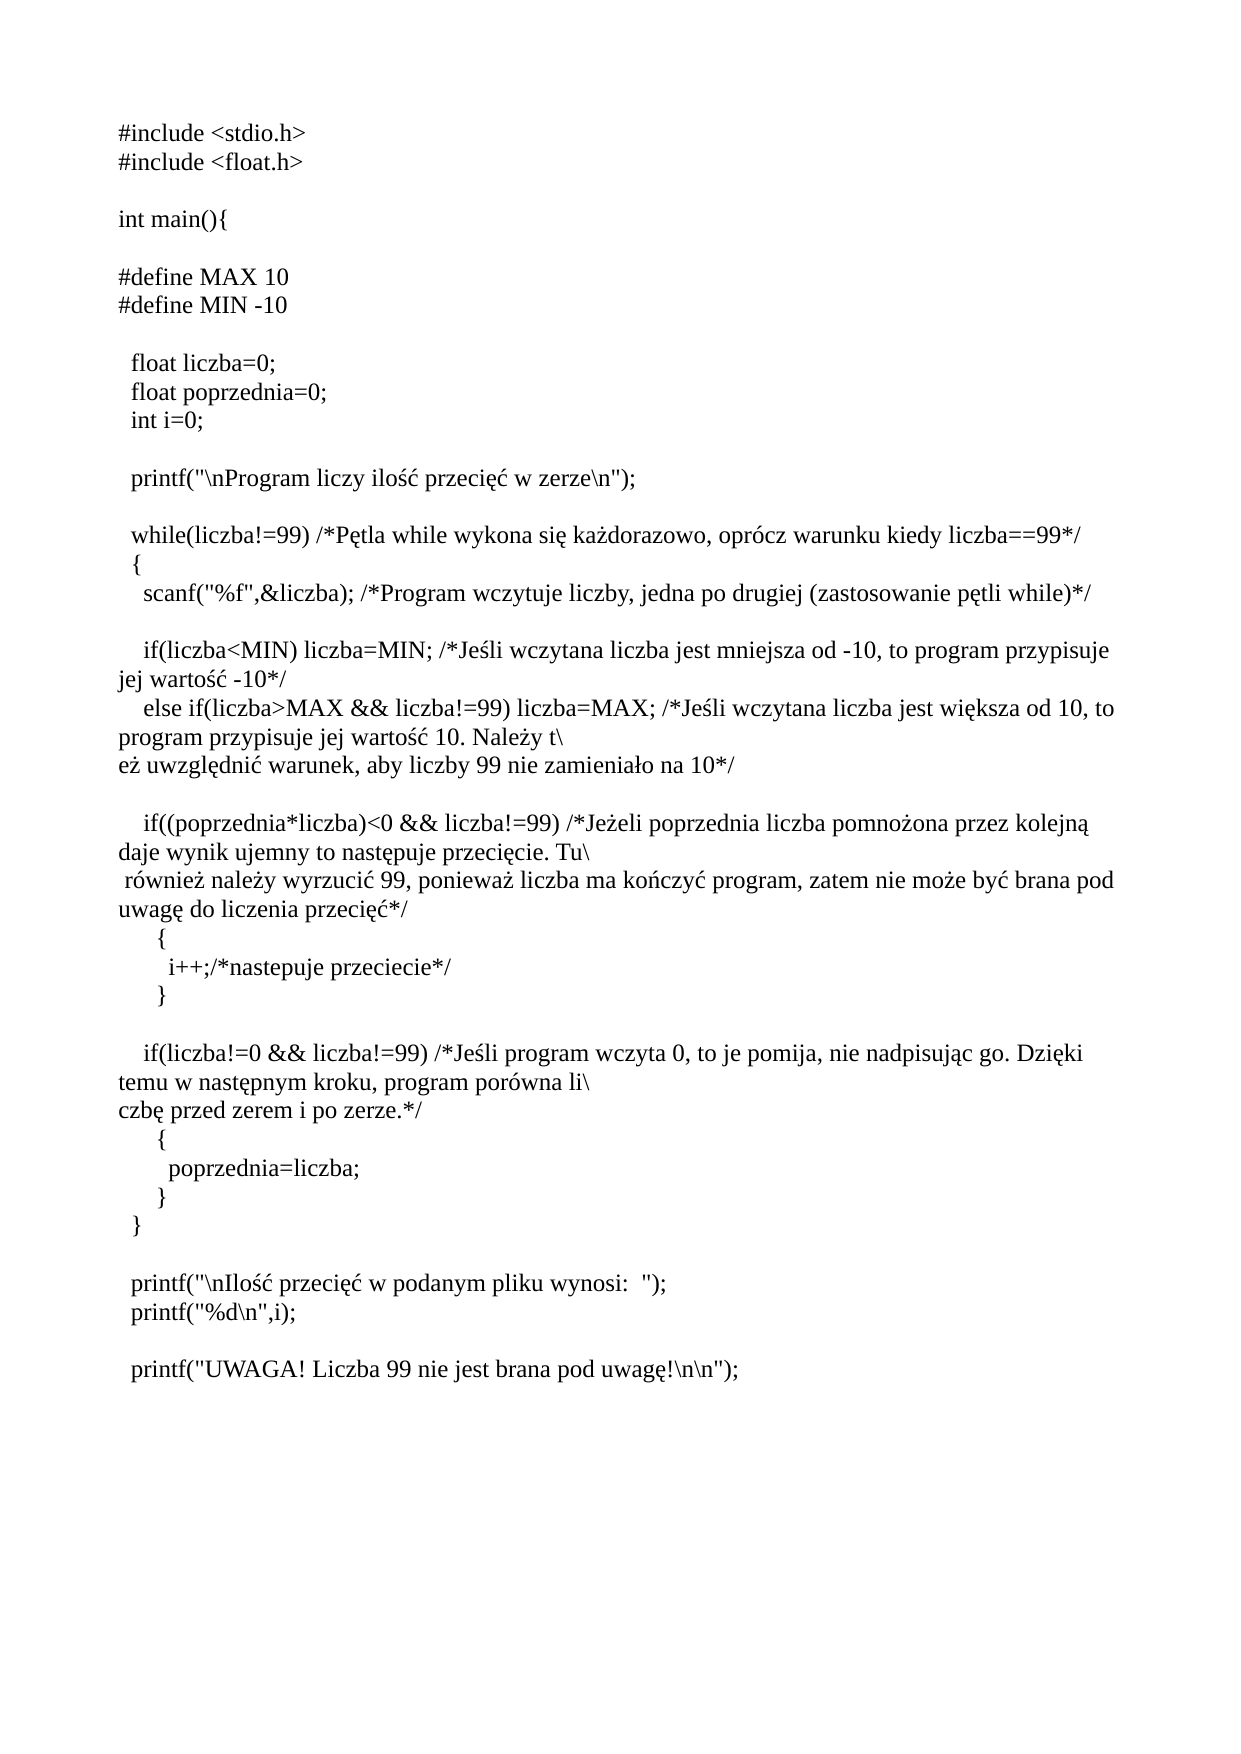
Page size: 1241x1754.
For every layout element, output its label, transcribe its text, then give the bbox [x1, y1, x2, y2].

text else if(liczba>MAX && liczba!=99) liczba=MAX; /*Jeśli wczytana liczba jest większa od 10, to program przypisuje jej wartość 10. Należy t\ [118, 693, 1122, 751]
text { [118, 549, 1122, 578]
text } [118, 1182, 1122, 1211]
text int i=0; [118, 406, 1122, 434]
text { [118, 923, 1122, 952]
text if(liczba!=0 && liczba!=99) /*Jeśli program wczyta 0, to je pomija, nie nadpisując go. Dzięki temu w następnym kroku, program porówna li\ [118, 1038, 1122, 1096]
text } [118, 981, 1122, 1009]
text while(liczba!=99) /*Pętla while wykona się każdorazowo, oprócz warunku kiedy liczba==99*/ [118, 521, 1122, 549]
text { [118, 1124, 1122, 1153]
text float poprzednia=0; [118, 377, 1122, 406]
text printf("\nProgram liczy ilość przecięć w zerze\n"); [118, 463, 1122, 492]
text #define MAX 10 [118, 262, 1122, 291]
text poprzednia=liczba; [118, 1153, 1122, 1182]
text printf("UWAGA! Liczba 99 nie jest brana pod uwagę!\n\n"); [118, 1354, 1122, 1383]
text również należy wyrzucić 99, ponieważ liczba ma kończyć program, zatem nie może być brana pod uwagę do liczenia przecięć*/ [118, 866, 1122, 923]
text float liczba=0; [118, 348, 1122, 377]
text printf("%d\n",i); [118, 1297, 1122, 1326]
text #include <float.h> [118, 147, 1122, 176]
text eż uwzględnić warunek, aby liczby 99 nie zamieniało na 10*/ [118, 751, 1122, 779]
text printf("\nIlość przecięć w podanym pliku wynosi: "); [118, 1268, 1122, 1297]
text #include <stdio.h> [118, 118, 1122, 147]
text scanf("%f",&liczba); /*Program wczytuje liczby, jedna po drugiej (zastosowanie pętli while)*/ [118, 578, 1122, 607]
text int main(){ [118, 204, 1122, 233]
text i++;/*nastepuje przeciecie*/ [118, 952, 1122, 981]
text #define MIN -10 [118, 291, 1122, 319]
text } [118, 1211, 1122, 1239]
text czbę przed zerem i po zerze.*/ [118, 1096, 1122, 1124]
text if(liczba<MIN) liczba=MIN; /*Jeśli wczytana liczba jest mniejsza od -10, to program przypisuje jej wartość -10*/ [118, 636, 1122, 693]
text if((poprzednia*liczba)<0 && liczba!=99) /*Jeżeli poprzednia liczba pomnożona przez kolejną daje wynik ujemny to następuje przecięcie. Tu\ [118, 808, 1122, 866]
